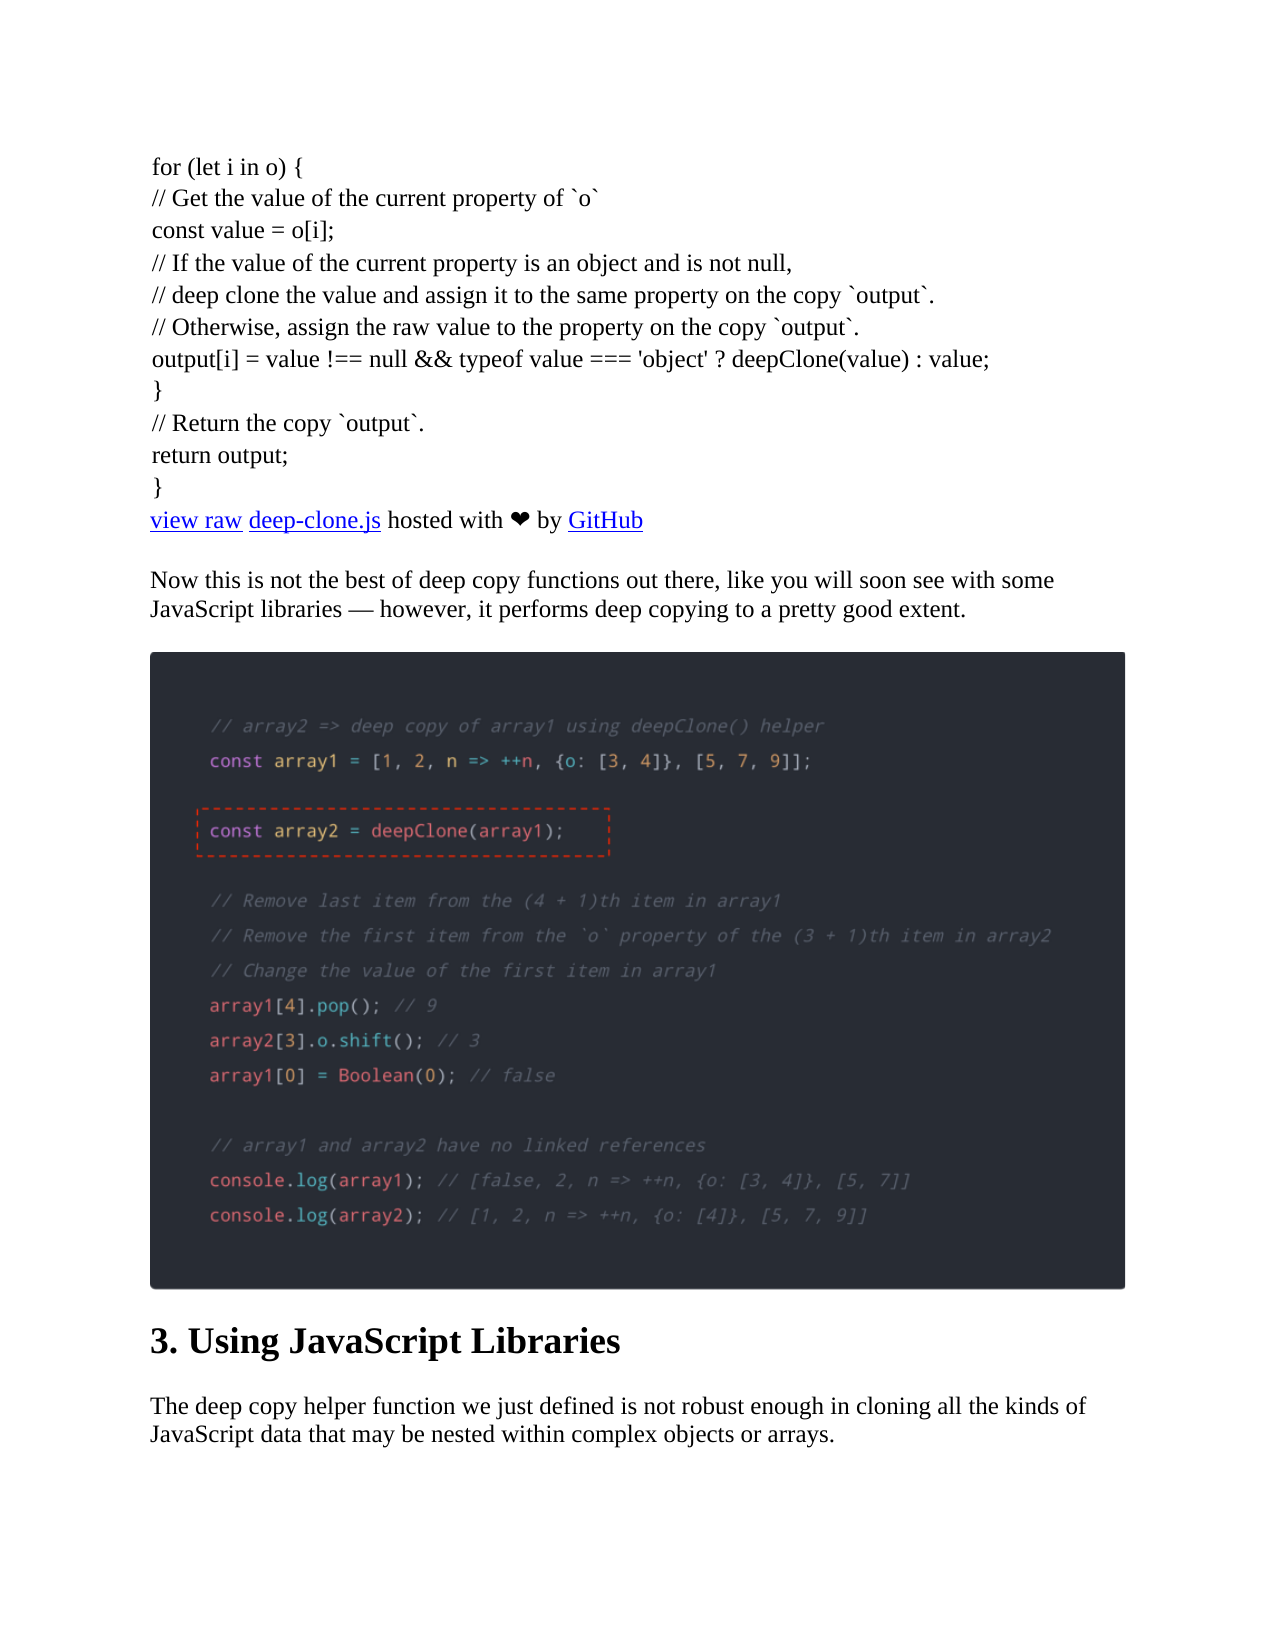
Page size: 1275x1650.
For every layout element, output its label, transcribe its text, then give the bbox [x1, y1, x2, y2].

picture [150, 652, 1125, 1290]
table_header // Otherwise, assign the raw value to the property on the copy `output`. [150, 310, 868, 342]
table_header for (let i in o) { [150, 150, 312, 182]
table_header return output; [150, 438, 296, 470]
table_header // If the value of the current property is an object and is not null, [150, 246, 800, 278]
text view raw deep-clone.js hosted with ❤ by GitHub [150, 502, 1125, 536]
text Now this is not the best of deep copy functions out there, like you will soon see with some JavaScript libraries — however, it performs deep copying to a pretty good extent. [150, 565, 1125, 623]
table_header } [150, 374, 171, 406]
table_header // Return the copy `output`. [150, 406, 432, 438]
table_header // deep clone the value and assign it to the same property on the copy `output`. [150, 278, 942, 310]
table_header output[i] = value !== null && typeof value === 'object' ? deepClone(value) : value; [150, 342, 998, 374]
text The deep copy helper function we just defined is not robust enough in cloning all the kinds of JavaScript data that may be nested within complex objects or arrays. [150, 1391, 1125, 1448]
table_header const value = o[i]; [150, 214, 342, 246]
table_header } [150, 470, 171, 502]
table_header // Get the value of the current property of `o` [150, 182, 607, 214]
subtitle 3. Using JavaScript Libraries [150, 1318, 1125, 1362]
